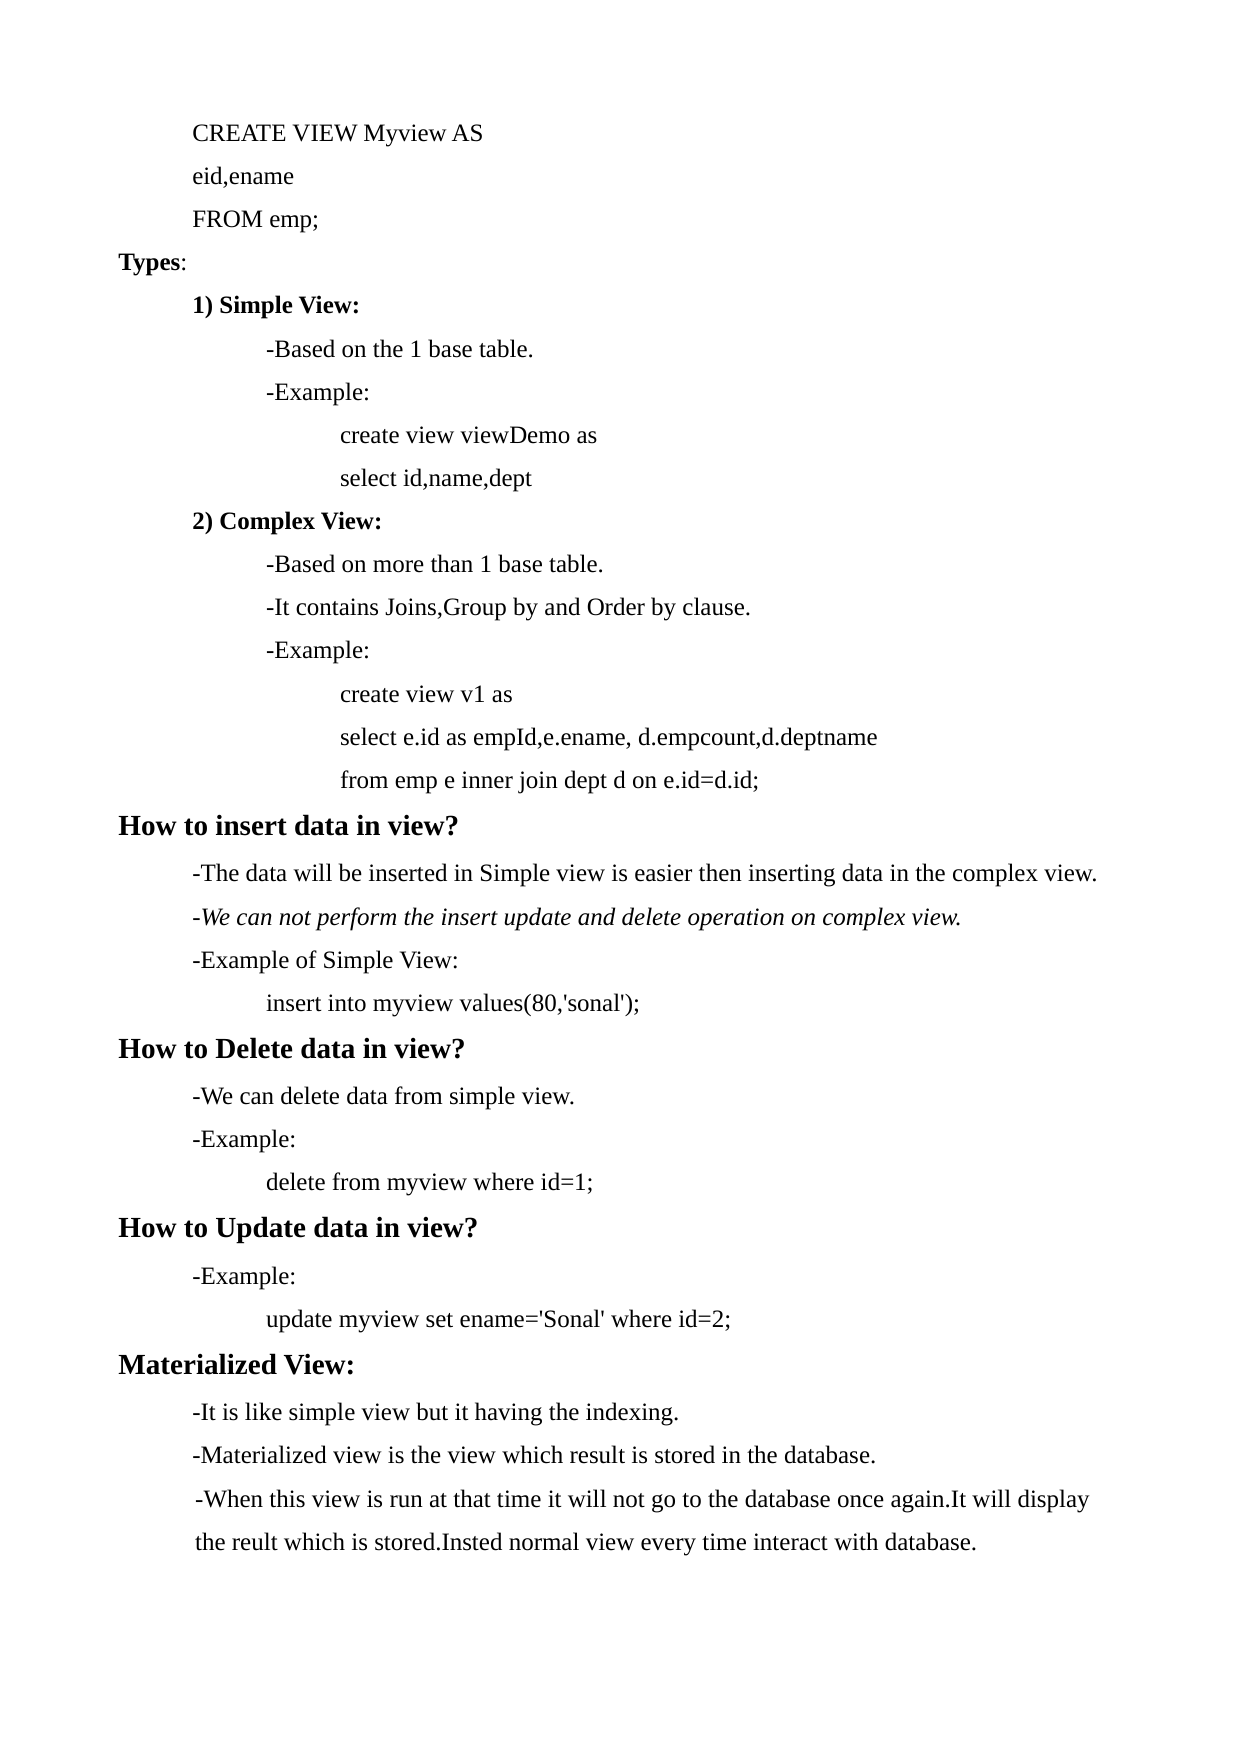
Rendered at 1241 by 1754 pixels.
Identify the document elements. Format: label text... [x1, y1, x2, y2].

text -We can not perform the insert update and delete operation on complex view. [118, 902, 1122, 930]
text select id,name,dept [118, 463, 1122, 492]
text -Example: [118, 636, 1122, 664]
text -The data will be inserted in Simple view is easier then inserting data in the complex view. [118, 858, 1122, 887]
text eid,ename [118, 161, 1122, 190]
text -It is like simple view but it having the indexing. [118, 1397, 1122, 1426]
text How to insert data in view? [118, 808, 1122, 842]
text insert into myview values(80,'sonal'); [118, 988, 1122, 1017]
text FROM emp; [118, 204, 1122, 233]
text -Example of Simple View: [118, 945, 1122, 973]
text How to Update data in view? [118, 1211, 1122, 1244]
text -Materialized view is the view which result is stored in the database. [118, 1441, 1122, 1469]
text -It contains Joins,Group by and Order by clause. [118, 592, 1122, 621]
text How to Delete data in view? [118, 1031, 1122, 1064]
text 2) Complex View: [118, 506, 1122, 535]
text from emp e inner join dept d on e.id=d.id; [118, 765, 1122, 794]
text -Based on more than 1 base table. [118, 549, 1122, 578]
text create view v1 as [118, 679, 1122, 707]
text Types: [118, 247, 1122, 276]
text CREATE VIEW Myview AS [118, 118, 1122, 147]
text delete from myview where id=1; [118, 1167, 1122, 1196]
text -Based on the 1 base table. [118, 334, 1122, 362]
text -When this view is run at that time it will not go to the database once again.It will display the reult which is stored.Insted normal view every time interact with database. [183, 1484, 1122, 1556]
text Materialized View: [118, 1347, 1122, 1381]
text -Example: [118, 1124, 1122, 1153]
text -Example: [118, 377, 1122, 406]
text -We can delete data from simple view. [118, 1081, 1122, 1110]
text 1) Simple View: [118, 291, 1122, 319]
text create view viewDemo as [118, 420, 1122, 449]
text select e.id as empId,e.ename, d.empcount,d.deptname [118, 722, 1122, 751]
text -Example: [118, 1261, 1122, 1290]
text update myview set ename='Sonal' where id=2; [118, 1304, 1122, 1333]
